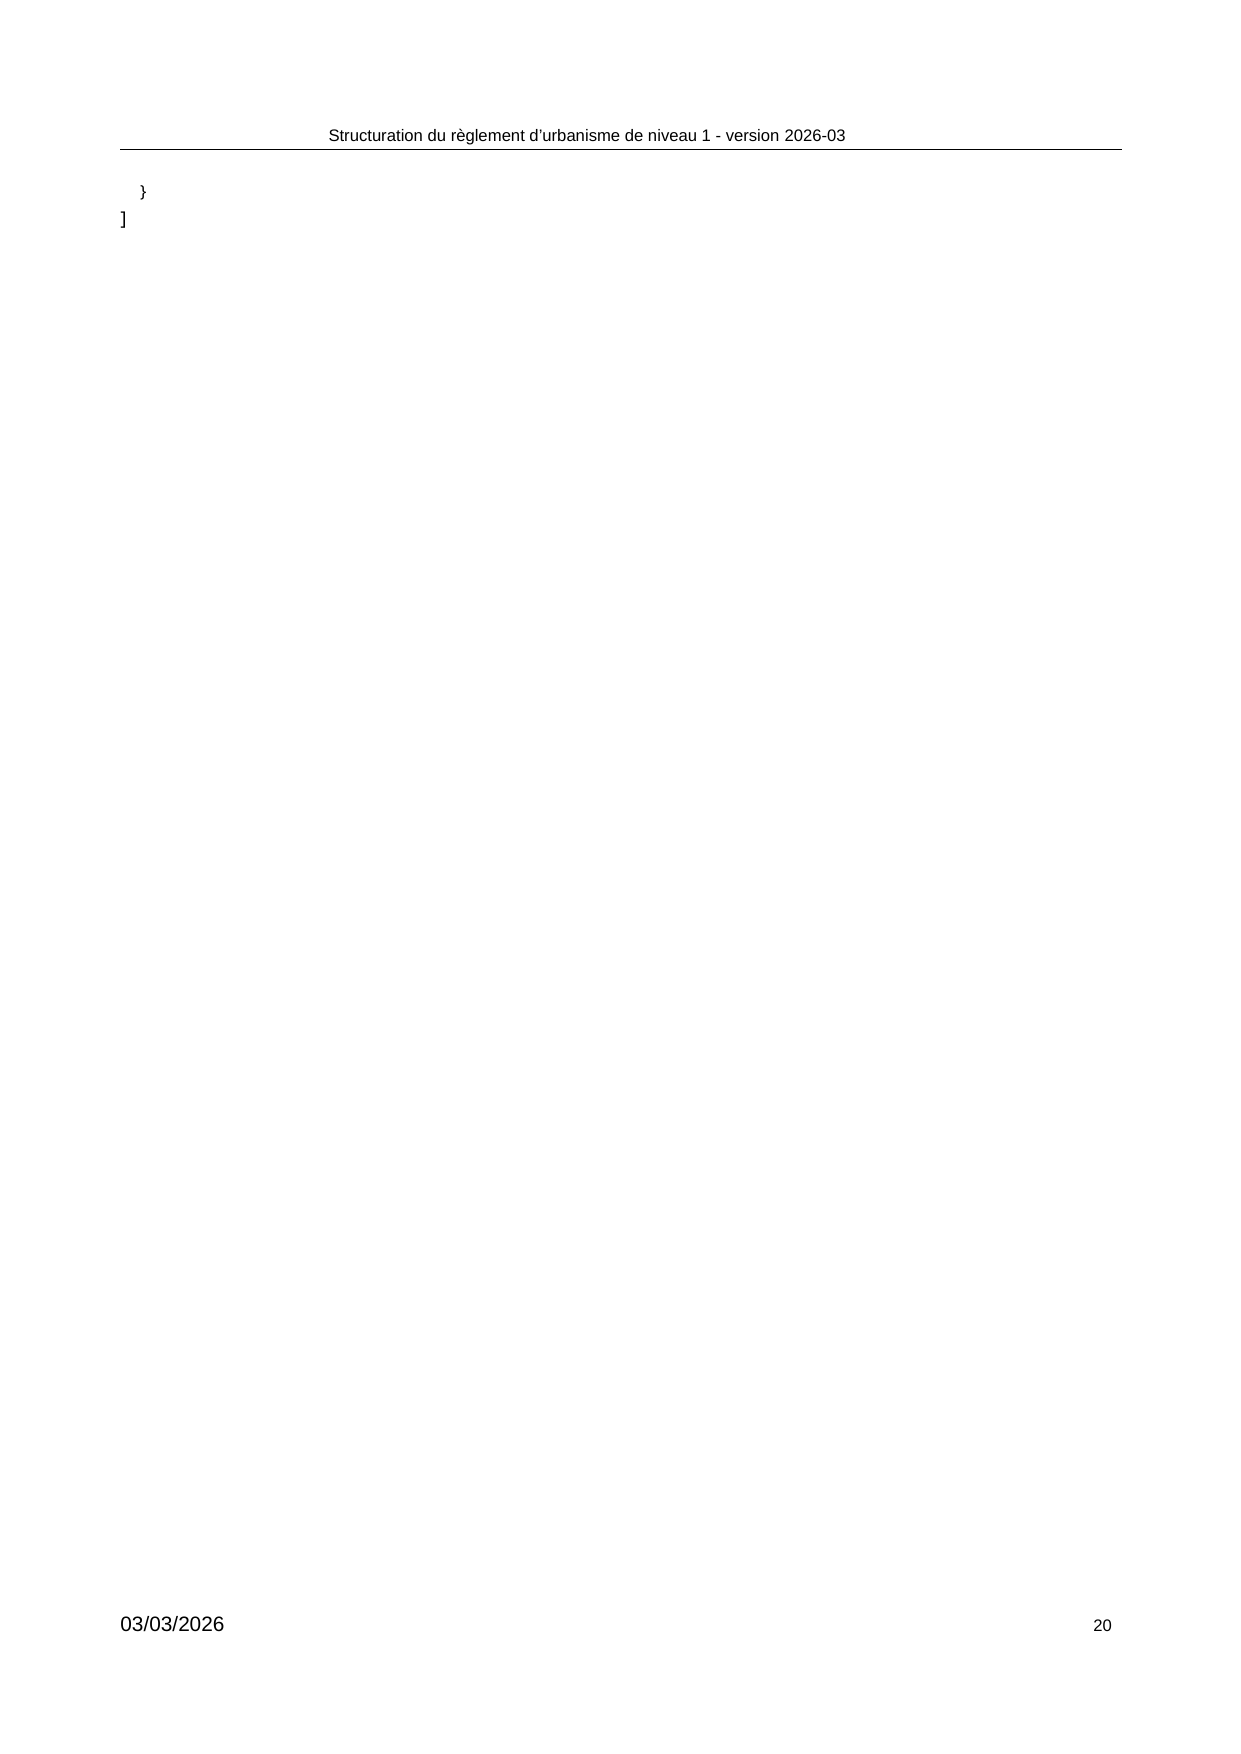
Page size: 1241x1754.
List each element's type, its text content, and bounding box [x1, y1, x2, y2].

text } [118, 180, 1116, 202]
text ] [118, 205, 1116, 231]
